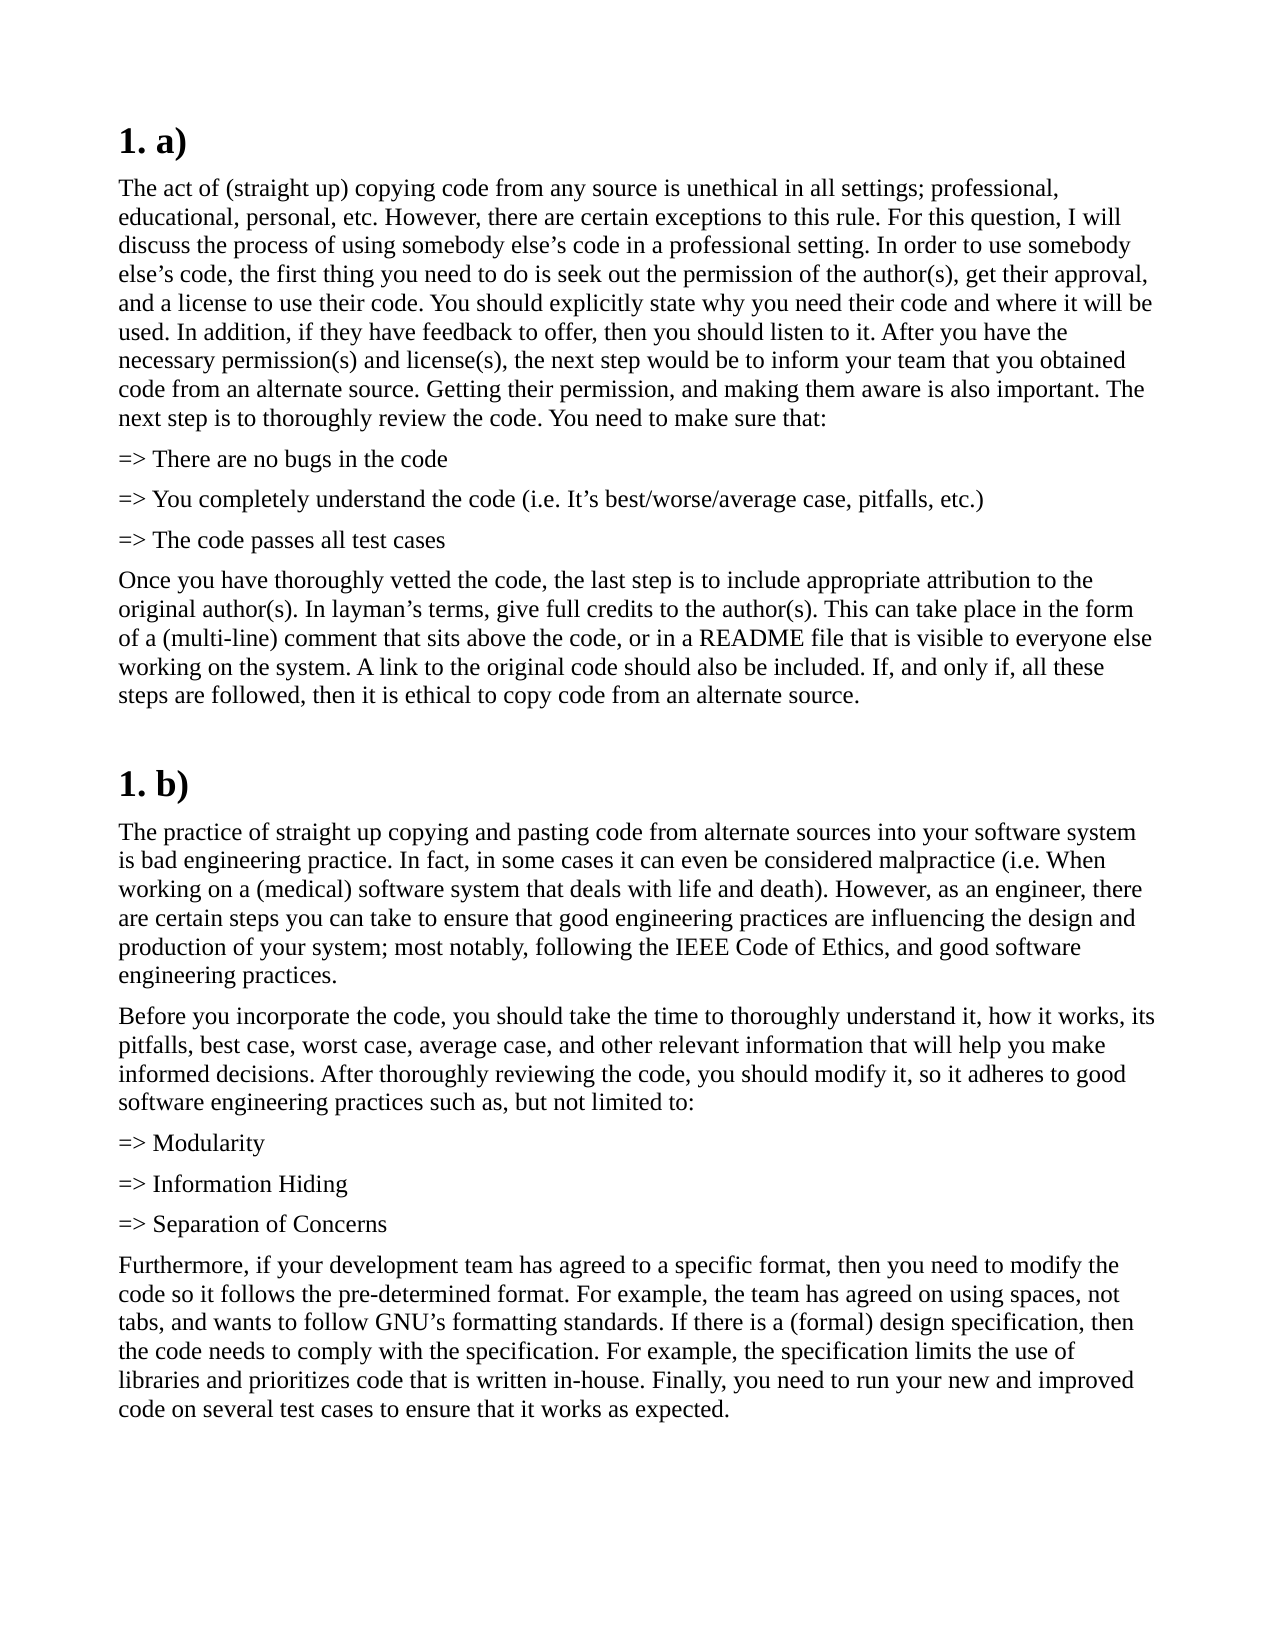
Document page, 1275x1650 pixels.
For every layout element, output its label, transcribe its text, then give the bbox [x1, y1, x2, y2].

text 1. a) [118, 118, 1157, 161]
text => There are no bugs in the code [118, 444, 1157, 472]
text Once you have thoroughly vetted the code, the last step is to include appropriate attribution to the original author(s). In layman’s terms, give full credits to the author(s). This can take place in the form of a (multi-line) comment that sits above the code, or in a README file that is visible to everyone else working on the system. A link to the original code should also be included. If, and only if, all these steps are followed, then it is ethical to copy code from an alternate source. [118, 566, 1157, 709]
text 1. b) [118, 762, 1157, 805]
text Furthermore, if your development team has agreed to a specific format, then you need to modify the code so it follows the pre-determined format. For example, the team has agreed on using spaces, not tabs, and wants to follow GNU’s formatting standards. If there is a (formal) design specification, then the code needs to comply with the specification. For example, the specification limits the use of libraries and prioritizes code that is written in-house. Finally, you need to run your new and improved code on several test cases to ensure that it works as expected. [118, 1250, 1157, 1422]
text => Information Hiding [118, 1169, 1157, 1197]
text => Separation of Concerns [118, 1209, 1157, 1238]
text The act of (straight up) copying code from any source is unethical in all settings; professional, educational, personal, etc. However, there are certain exceptions to this rule. For this question, I will discuss the process of using somebody else’s code in a professional setting. In order to use somebody else’s code, the first thing you need to do is seek out the permission of the author(s), get their approval, and a license to use their code. You should explicitly state why you need their code and where it will be used. In addition, if they have feedback to offer, then you should listen to it. After you have the necessary permission(s) and license(s), the next step would be to inform your team that you obtained code from an alternate source. Getting their permission, and making them aware is also important. The next step is to thoroughly review the code. You need to make sure that: [118, 173, 1157, 432]
text Before you incorporate the code, you should take the time to thoroughly understand it, how it works, its pitfalls, best case, worst case, average case, and other relevant information that will help you make informed decisions. After thoroughly reviewing the code, you should modify it, so it adheres to good software engineering practices such as, but not limited to: [118, 1001, 1157, 1116]
text => Modularity [118, 1128, 1157, 1157]
text => You completely understand the code (i.e. It’s best/worse/average case, pitfalls, etc.) [118, 484, 1157, 513]
text => The code passes all test cases [118, 525, 1157, 554]
text The practice of straight up copying and pasting code from alternate sources into your software system is bad engineering practice. In fact, in some cases it can even be considered malpractice (i.e. When working on a (medical) software system that deals with life and death). However, as an engineer, there are certain steps you can take to ensure that good engineering practices are influencing the design and production of your system; most notably, following the IEEE Code of Ethics, and good software engineering practices. [118, 817, 1157, 989]
